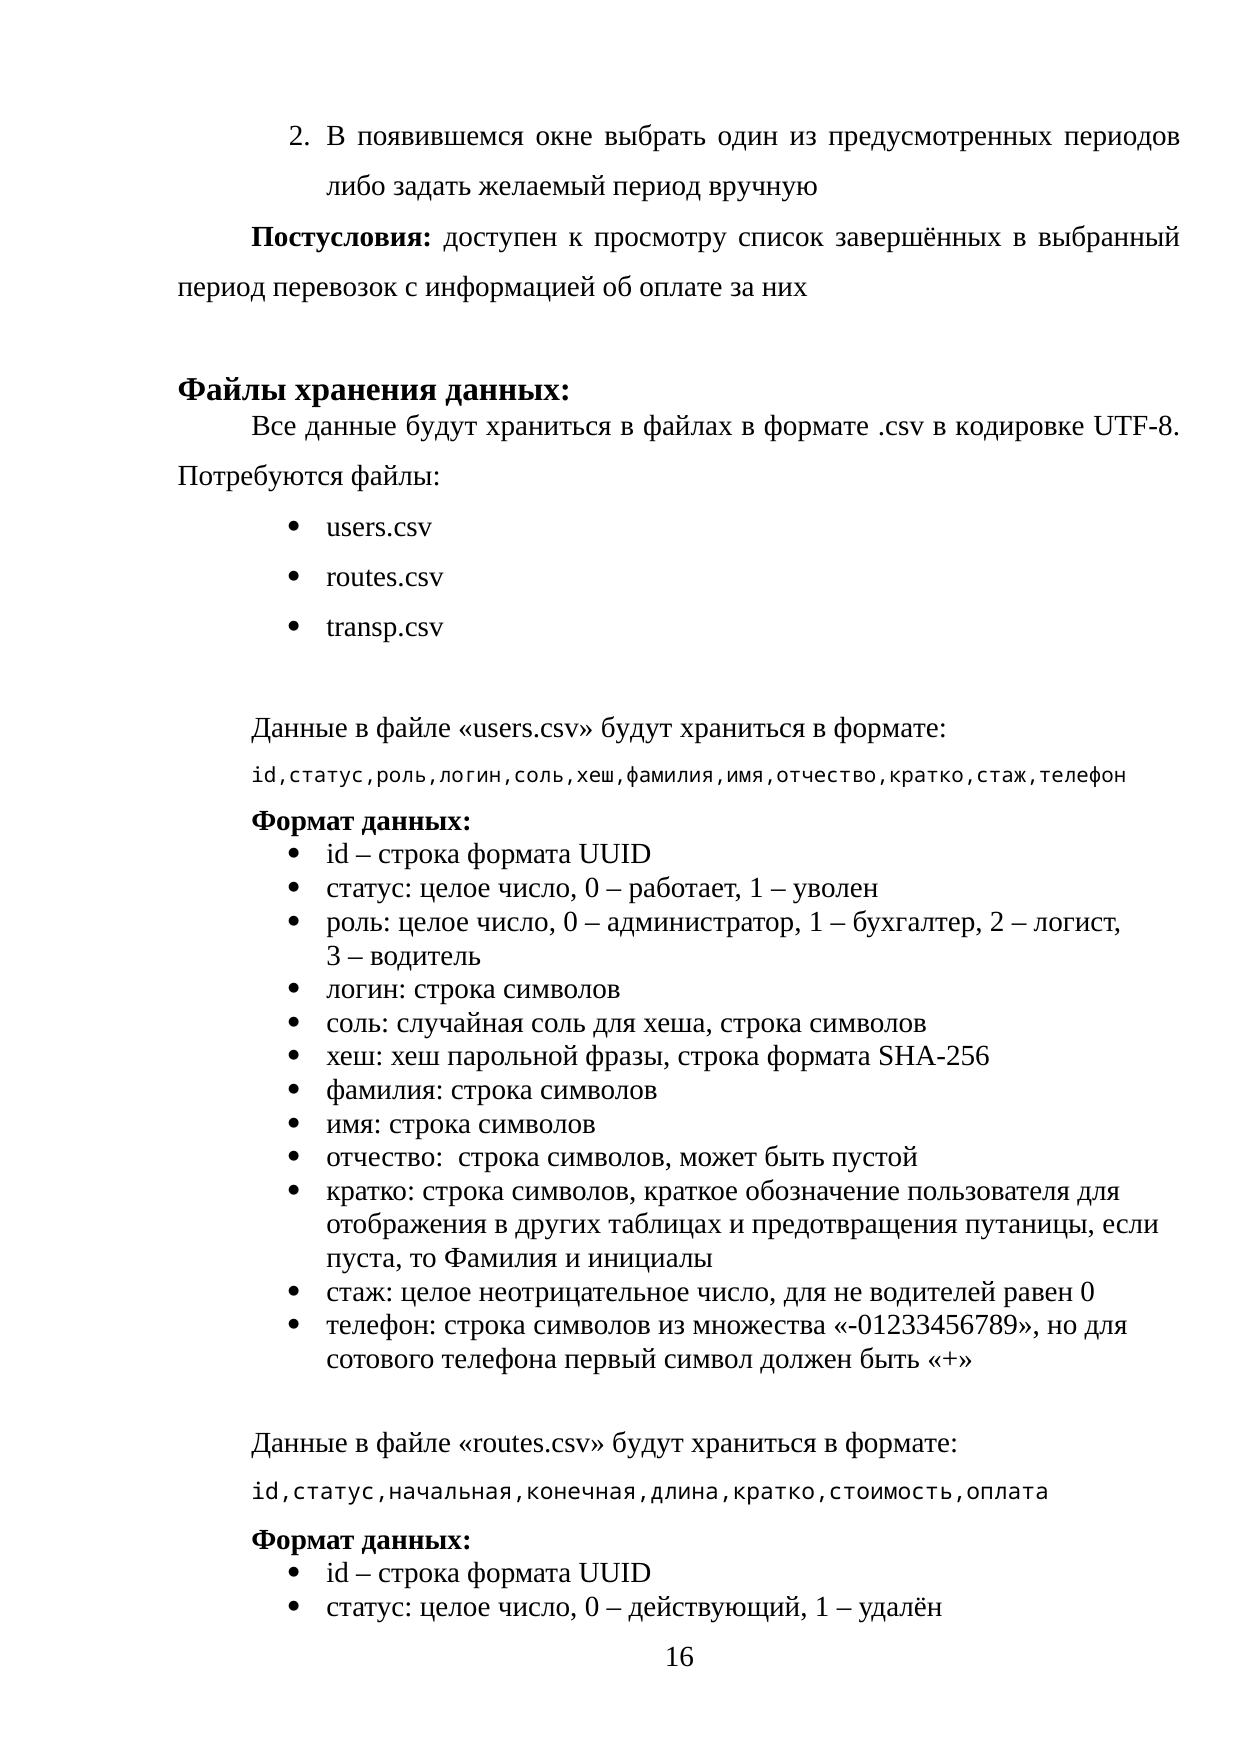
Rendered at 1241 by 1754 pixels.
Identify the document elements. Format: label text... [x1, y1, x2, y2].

list В появившемся окне выбрать один из предусмотренных периодов либо задать желаемый период вручную [288, 118, 1181, 202]
list отчество: строка символов, может быть пустой [288, 1139, 1181, 1173]
text Формат данных: [251, 1522, 1181, 1556]
list статус: целое число, 0 – работает, 1 – уволен [288, 870, 1181, 904]
list routes.csv [288, 559, 1181, 593]
text Файлы хранения данных: [177, 370, 1181, 408]
list id – строка формата UUID [288, 1556, 1181, 1589]
text Все данные будут храниться в файлах в формате .csv в кодировке UTF-8. Потребуются файлы: [177, 408, 1181, 492]
list соль: случайная соль для хеша, строка символов [288, 1005, 1181, 1038]
text Формат данных: [251, 803, 1181, 837]
list телефон: строка символов из множества «-01233456789», но для сотового телефона первый символ должен быть «+» [288, 1307, 1181, 1374]
list стаж: целое неотрицательное число, для не водителей равен 0 [288, 1274, 1181, 1307]
list имя: строка символов [288, 1106, 1181, 1139]
text Данные в файле «routes.csv» будут храниться в формате: [177, 1425, 1181, 1458]
text id,статус,начальная,конечная,длина,кратко,стоимость,оплата [177, 1475, 1181, 1506]
list кратко: строка символов, краткое обозначение пользователя для отображения в других таблицах и предотвращения путаницы, если пуста, то Фамилия и инициалы [288, 1173, 1181, 1274]
list статус: целое число, 0 – действующий, 1 – удалён [288, 1589, 1181, 1623]
list фамилия: строка символов [288, 1072, 1181, 1106]
list хеш: хеш парольной фразы, строка формата SHA-256 [288, 1038, 1181, 1072]
text Данные в файле «users.csv» будут храниться в формате: [177, 710, 1181, 744]
list transp.csv [288, 609, 1181, 643]
text id,статус,роль,логин,соль,хеш,фамилия,имя,отчество,кратко,стаж,телефон [177, 761, 1181, 789]
text Постусловия: доступен к просмотру список завершённых в выбранный период перевозок с информацией об оплате за них [177, 219, 1181, 303]
list id – строка формата UUID [288, 837, 1181, 870]
list логин: строка символов [288, 971, 1181, 1005]
list роль: целое число, 0 – администратор, 1 – бухгалтер, 2 – логист, 3 – водитель [288, 904, 1181, 971]
list users.csv [288, 509, 1181, 542]
